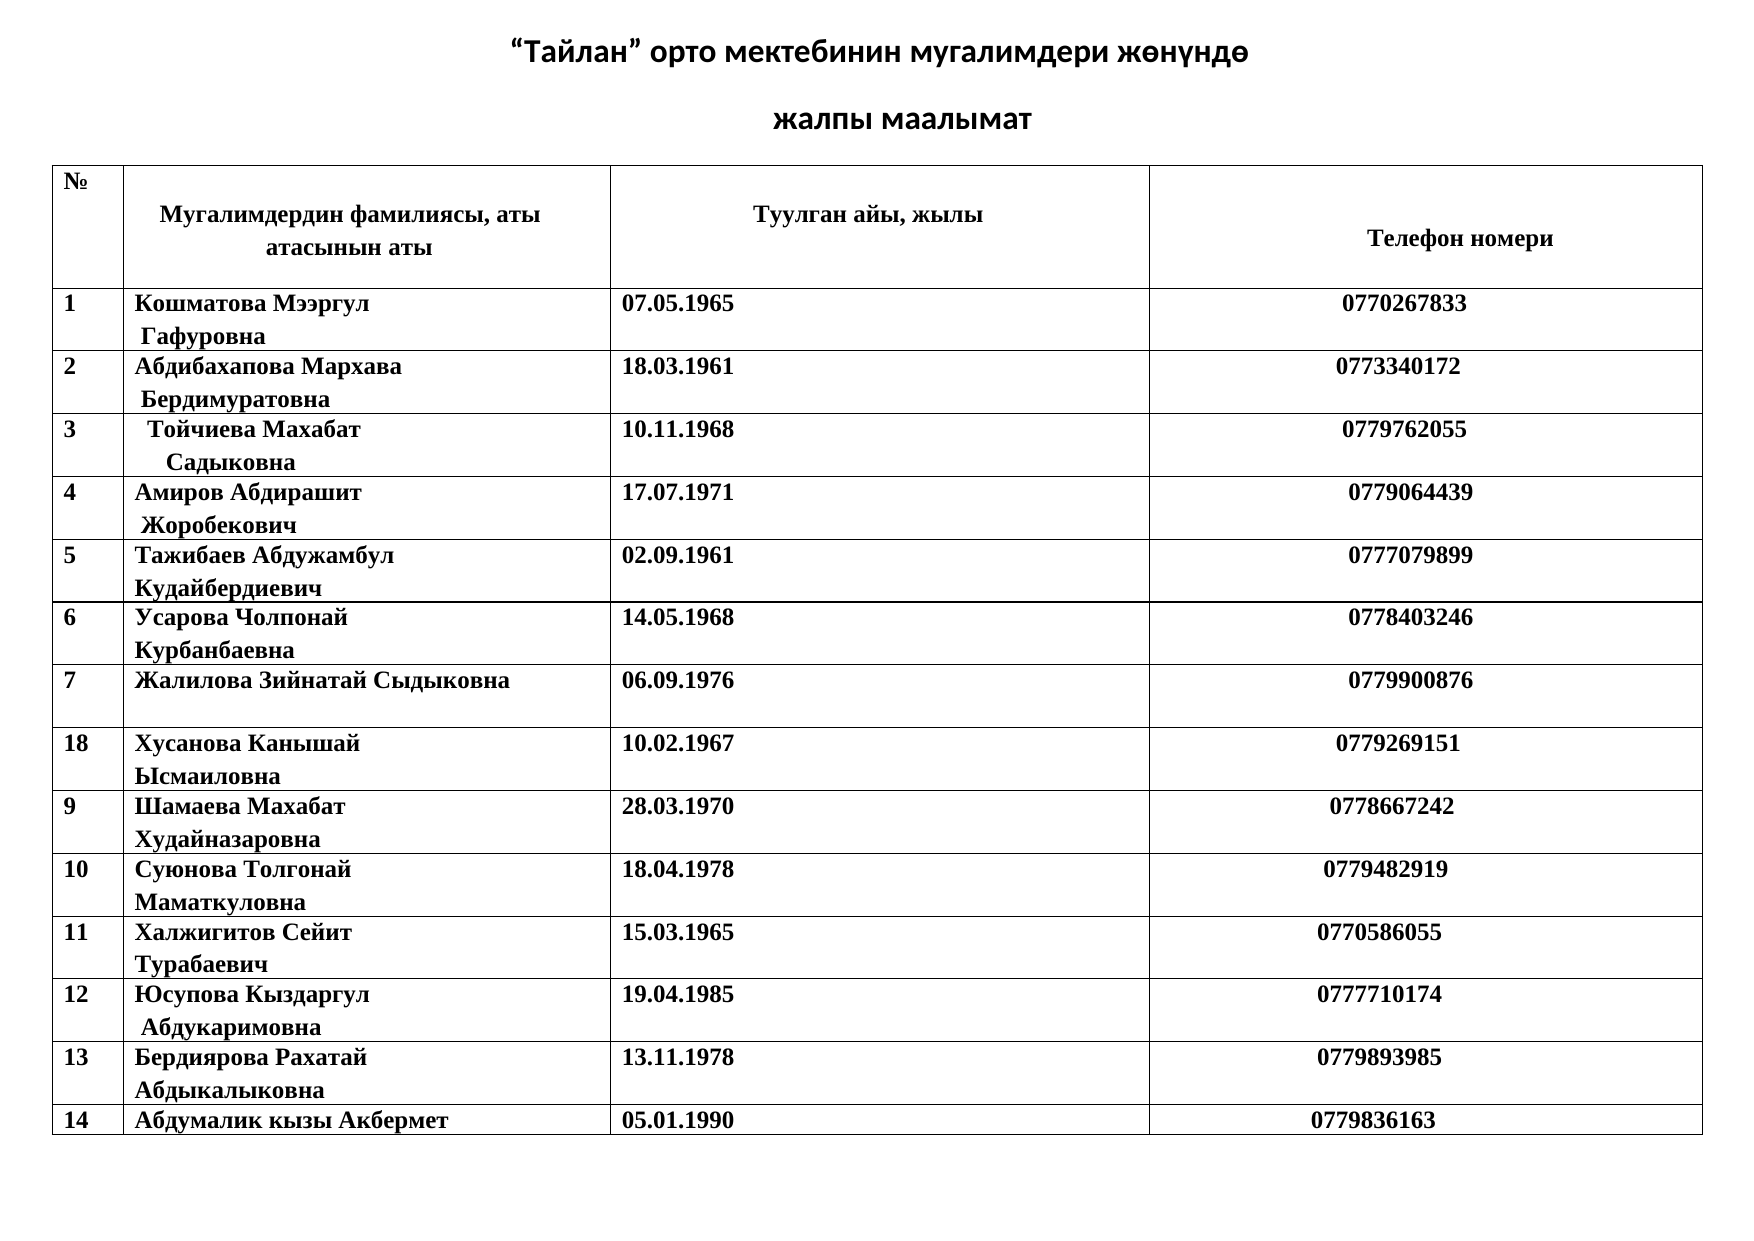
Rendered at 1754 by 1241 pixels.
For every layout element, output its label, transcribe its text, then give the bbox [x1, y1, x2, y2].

table_cell Юсупова Кыздаргул Абдукаримовна [124, 979, 610, 1041]
table_cell 2 [53, 351, 123, 413]
table_cell Амиров Абдирашит Жоробекович [124, 477, 610, 539]
text “Тайлан” орто мектебинин мугалимдери жөнүндө [118, 29, 1636, 70]
table_cell 0779900876 [1150, 665, 1702, 727]
table_cell 13 [53, 1042, 123, 1104]
table_cell Тойчиева Махабат Садыковна [124, 414, 610, 476]
table_cell 1 [53, 289, 123, 350]
table_cell 9 [53, 791, 123, 853]
text жалпы маалымат [118, 97, 1636, 138]
table_cell 12 [53, 979, 123, 1041]
table_cell Хусанова Канышай Ысмаиловна [124, 728, 610, 790]
table_cell 5 [53, 540, 123, 601]
table_cell Абдибахапова Мархава Бердимуратовна [124, 351, 610, 413]
table_cell Шамаева Махабат Худайназаровна [124, 791, 610, 853]
table_cell 10 [53, 854, 123, 916]
table_header Телефон номери [1150, 166, 1702, 287]
table_cell 15.03.1965 [611, 917, 1149, 978]
table_cell 0778403246 [1150, 603, 1702, 664]
table_cell 0779893985 [1150, 1042, 1702, 1104]
table_cell 0773340172 [1150, 351, 1702, 413]
table_cell 0777710174 [1150, 979, 1702, 1041]
table_cell 28.03.1970 [611, 791, 1149, 853]
table_cell 19.04.1985 [611, 979, 1149, 1041]
table_header № [53, 166, 123, 287]
table_cell 14 [53, 1105, 123, 1134]
table_cell 18.04.1978 [611, 854, 1149, 916]
table_cell 0777079899 [1150, 540, 1702, 601]
table_cell 0779482919 [1150, 854, 1702, 916]
table_cell 07.05.1965 [611, 289, 1149, 350]
table_cell 17.07.1971 [611, 477, 1149, 539]
table_cell 0778667242 [1150, 791, 1702, 853]
table_cell 0770586055 [1150, 917, 1702, 978]
table_cell 7 [53, 665, 123, 727]
table_cell 3 [53, 414, 123, 476]
table_cell 18.03.1961 [611, 351, 1149, 413]
table_header Мугалимдердин фамилиясы, аты атасынын аты [124, 166, 610, 287]
table_cell 10.11.1968 [611, 414, 1149, 476]
table_cell Тажибаев Абдужамбул Кудайбердиевич [124, 540, 610, 601]
table_cell 05.01.1990 [611, 1105, 1149, 1134]
table_cell Бердиярова Рахатай Абдыкалыковна [124, 1042, 610, 1104]
table_cell 6 [53, 603, 123, 664]
table_cell 4 [53, 477, 123, 539]
table_cell 0779836163 [1150, 1105, 1702, 1134]
table_cell Усарова Чолпонай Курбанбаевна [124, 603, 610, 664]
table_cell 18 [53, 728, 123, 790]
table_header Туулган айы, жылы [611, 166, 1149, 287]
table_cell 06.09.1976 [611, 665, 1149, 727]
table_cell 14.05.1968 [611, 603, 1149, 664]
table_cell 0770267833 [1150, 289, 1702, 350]
table_cell 10.02.1967 [611, 728, 1149, 790]
table_cell Жалилова Зийнатай Сыдыковна [124, 665, 610, 727]
table_cell 11 [53, 917, 123, 978]
table_cell 0779762055 [1150, 414, 1702, 476]
table_cell Халжигитов Сейит Турабаевич [124, 917, 610, 978]
table_cell Кошматова Мээргул Гафуровна [124, 289, 610, 350]
table_cell 0779269151 [1150, 728, 1702, 790]
table_cell 02.09.1961 [611, 540, 1149, 601]
table_cell 13.11.1978 [611, 1042, 1149, 1104]
table_cell Абдумалик кызы Акбермет [124, 1105, 610, 1134]
table_cell Суюнова Толгонай Маматкуловна [124, 854, 610, 916]
table_cell 0779064439 [1150, 477, 1702, 539]
